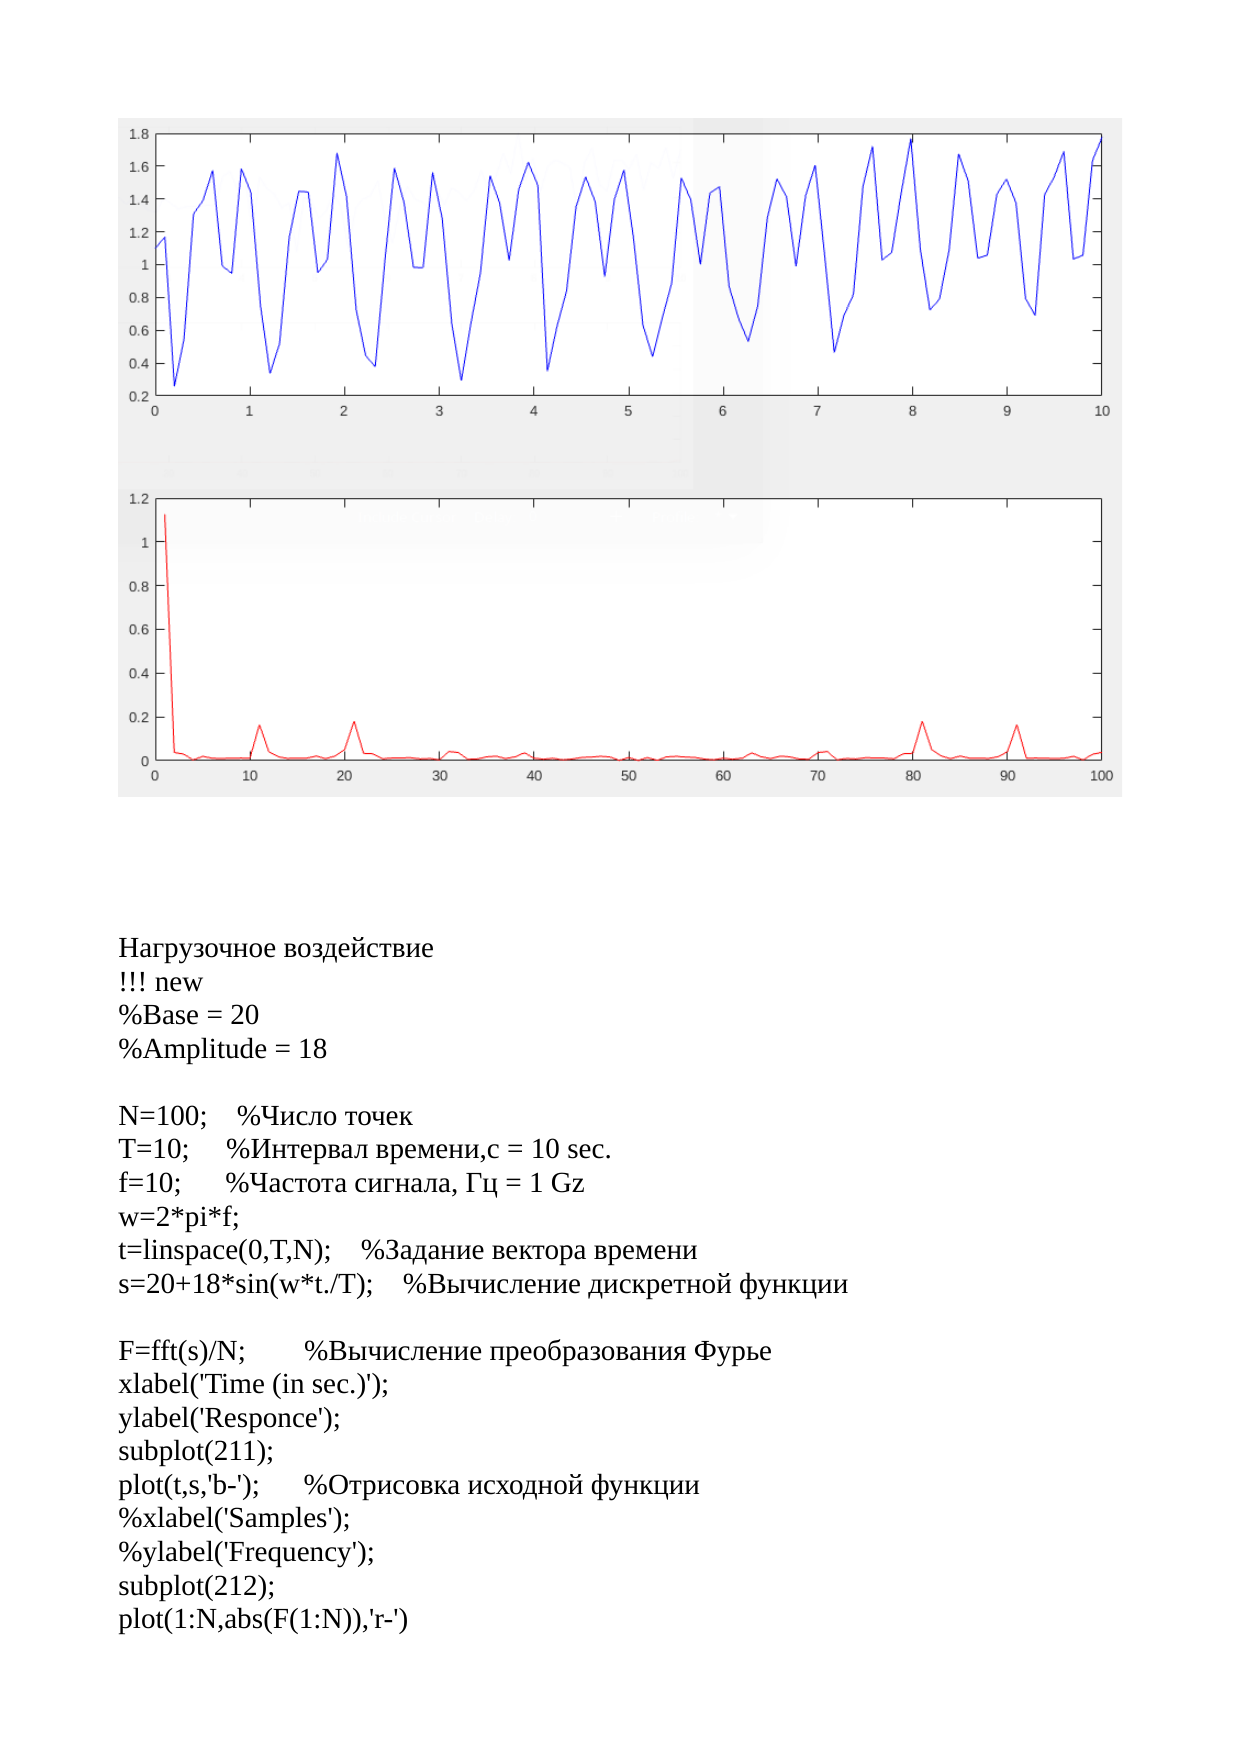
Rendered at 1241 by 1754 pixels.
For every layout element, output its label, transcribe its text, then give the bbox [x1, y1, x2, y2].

text plot(1:N,abs(F(1:N)),'r-') [118, 1601, 1122, 1635]
text t=linspace(0,T,N); %Задание вектора времени [118, 1232, 1122, 1266]
text Нагрузочное воздействие [118, 930, 1122, 964]
text subplot(212); [118, 1568, 1122, 1601]
text plot(t,s,'b-'); %Отрисовка исходной функции [118, 1467, 1122, 1501]
text %xlabel('Samples'); [118, 1501, 1122, 1534]
text T=10; %Интервал времени,c = 10 sec. [118, 1132, 1122, 1165]
text ylabel('Responce'); [118, 1400, 1122, 1433]
text F=fft(s)/N; %Вычисление преобразования Фурье [118, 1333, 1122, 1366]
text subplot(211); [118, 1433, 1122, 1467]
text %ylabel('Frequency'); [118, 1534, 1122, 1568]
picture [118, 118, 1123, 797]
text w=2*pi*f; [118, 1199, 1122, 1232]
text xlabel('Time (in sec.)'); [118, 1366, 1122, 1400]
text f=10; %Частота сигнала, Гц = 1 Gz [118, 1165, 1122, 1199]
text !!! new [118, 964, 1122, 997]
text N=100; %Число точек [118, 1098, 1122, 1132]
text %Base = 20 [118, 997, 1122, 1031]
text s=20+18*sin(w*t./T); %Вычисление дискретной функции [118, 1266, 1122, 1299]
text %Amplitude = 18 [118, 1031, 1122, 1064]
